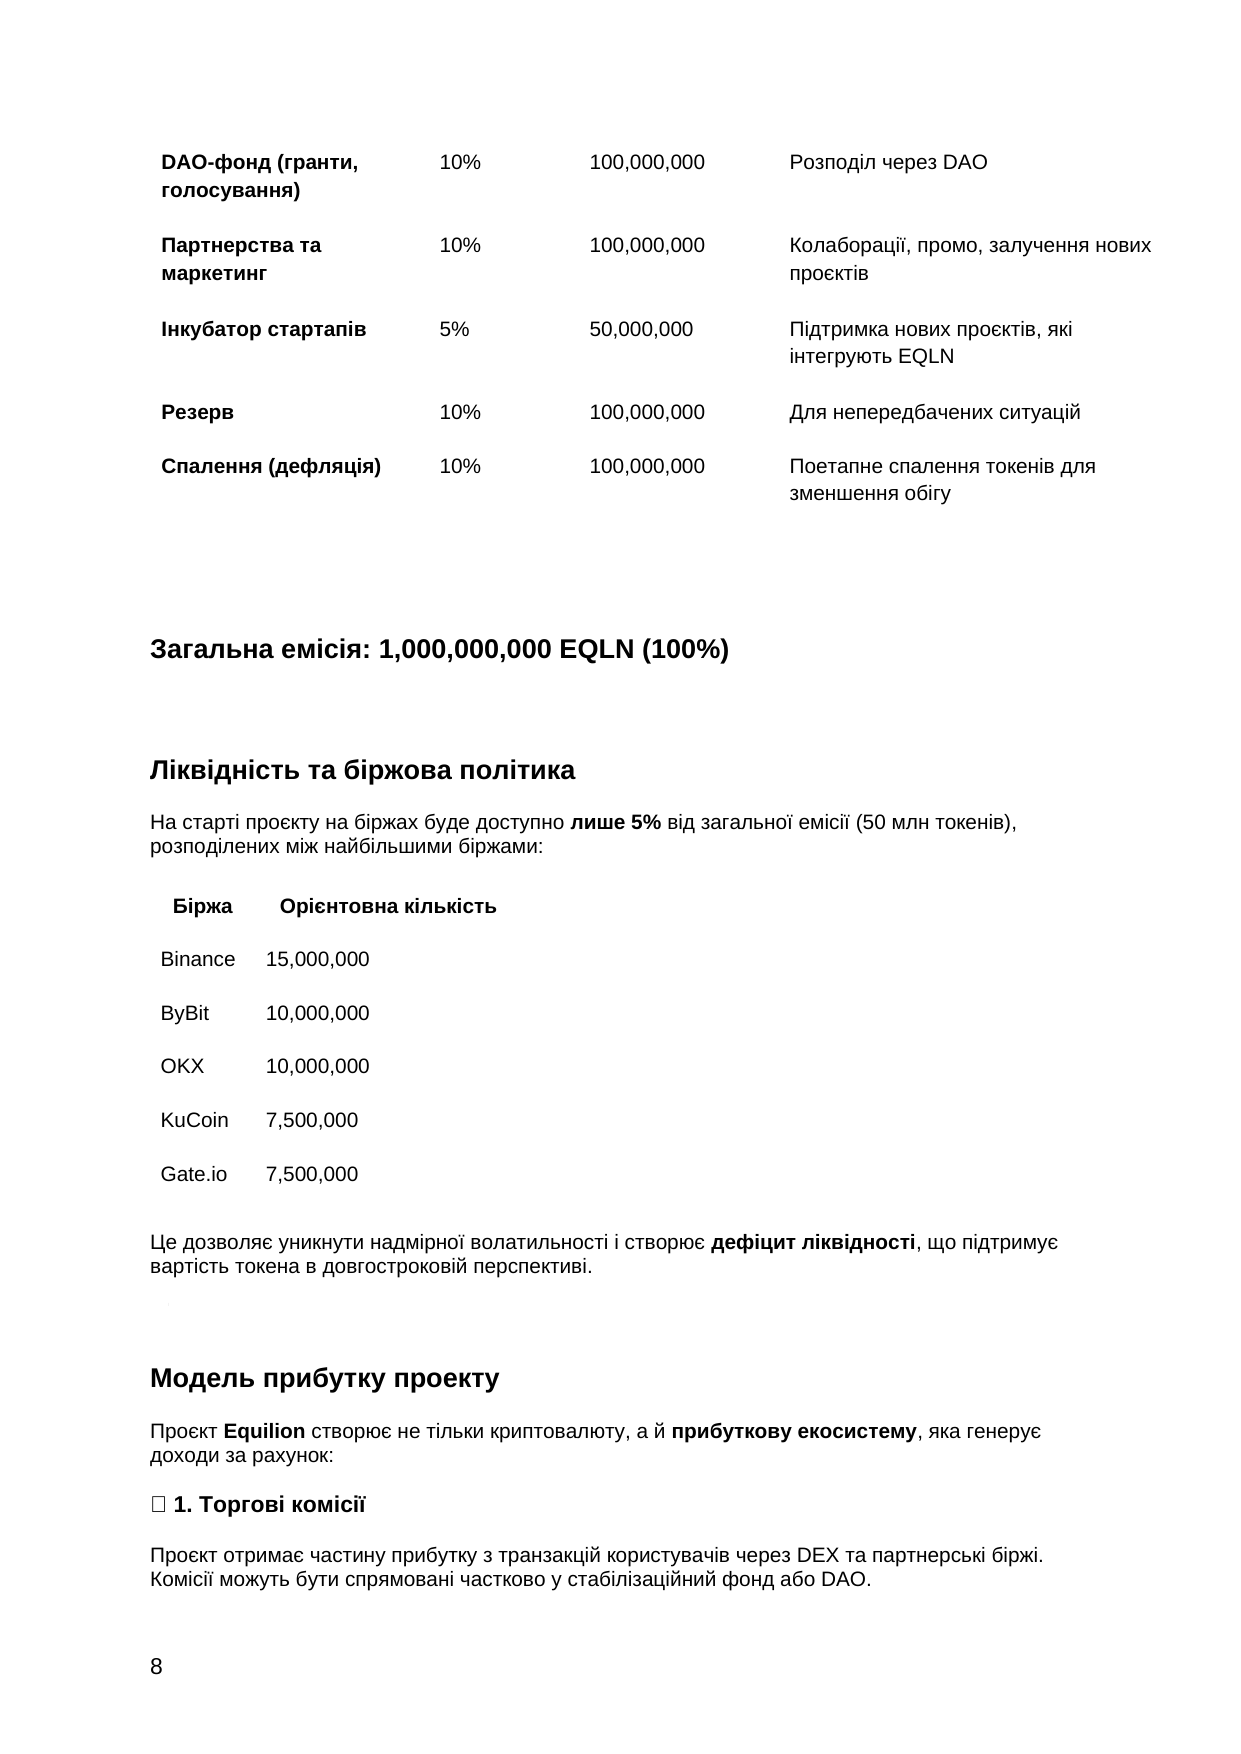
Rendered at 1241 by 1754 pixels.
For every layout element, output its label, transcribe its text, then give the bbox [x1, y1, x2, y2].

table_cell 10% [428, 400, 578, 454]
table_cell Резерв [150, 400, 428, 454]
table_cell Для непередбачених ситуацій [778, 400, 1180, 454]
subtitle Загальна емісія: 1,000,000,000 EQLN (100%) [150, 633, 1090, 664]
table_cell 10,000,000 [255, 990, 521, 1044]
table_cell 7,500,000 [255, 1098, 521, 1151]
table_cell Партнерства та маркетинг [150, 233, 428, 317]
table_cell Колаборації, промо, залучення нових проєктів [778, 233, 1180, 317]
table_cell Підтримка нових проєктів, які інтегрують EQLN [778, 317, 1180, 400]
table_header Орієнтовна кількість [255, 883, 521, 937]
table_cell 10% [428, 454, 578, 537]
table_cell 50,000,000 [578, 317, 778, 400]
table_cell Розподіл через DAO [778, 150, 1180, 233]
table_cell Інкубатор стартапів [150, 317, 428, 400]
table_cell KuCoin [150, 1098, 255, 1151]
text Це дозволяє уникнути надмірної волатильності і створює дефіцит ліквідності, що підтримує вартість токена в довгостроковій перспективі. [150, 1230, 1090, 1278]
table_cell 10% [428, 233, 578, 317]
table_cell OKX [150, 1044, 255, 1098]
text Проєкт Equilion створює не тільки криптовалюту, а й прибуткову екосистему, яка генерує доходи за рахунок: [150, 1418, 1090, 1466]
subtitle Модель прибутку проекту [150, 1362, 1090, 1393]
table_cell 15,000,000 [255, 937, 521, 990]
table_cell 10,000,000 [255, 1044, 521, 1098]
table_cell DAO-фонд (гранти, голосування) [150, 150, 428, 233]
table_cell Спалення (дефляція) [150, 454, 428, 537]
table_cell 5% [428, 317, 578, 400]
table_cell 100,000,000 [578, 454, 778, 537]
table_cell 100,000,000 [578, 400, 778, 454]
table_cell 100,000,000 [578, 233, 778, 317]
table_cell Gate.io [150, 1151, 255, 1205]
table_cell 7,500,000 [255, 1151, 521, 1205]
text Проєкт отримає частину прибутку з транзакцій користувачів через DEX та партнерські біржі. Комісії можуть бути спрямовані частково у стабілізаційний фонд або DAO. [150, 1543, 1090, 1591]
table_cell 100,000,000 [578, 150, 778, 233]
table_header Біржа [150, 883, 255, 937]
table_cell ByBit [150, 990, 255, 1044]
table_cell Поетапне спалення токенів для зменшення обігу [778, 454, 1180, 537]
subtitle 📌 1. Торгові комісії [150, 1491, 1090, 1518]
table_cell Binance [150, 937, 255, 990]
table_cell 10% [428, 150, 578, 233]
text На старті проєкту на біржах буде доступно лише 5% від загальної емісії (50 млн токенів), розподілених між найбільшими біржами: [150, 810, 1090, 858]
subtitle Ліквідність та біржова політика [150, 754, 1090, 785]
